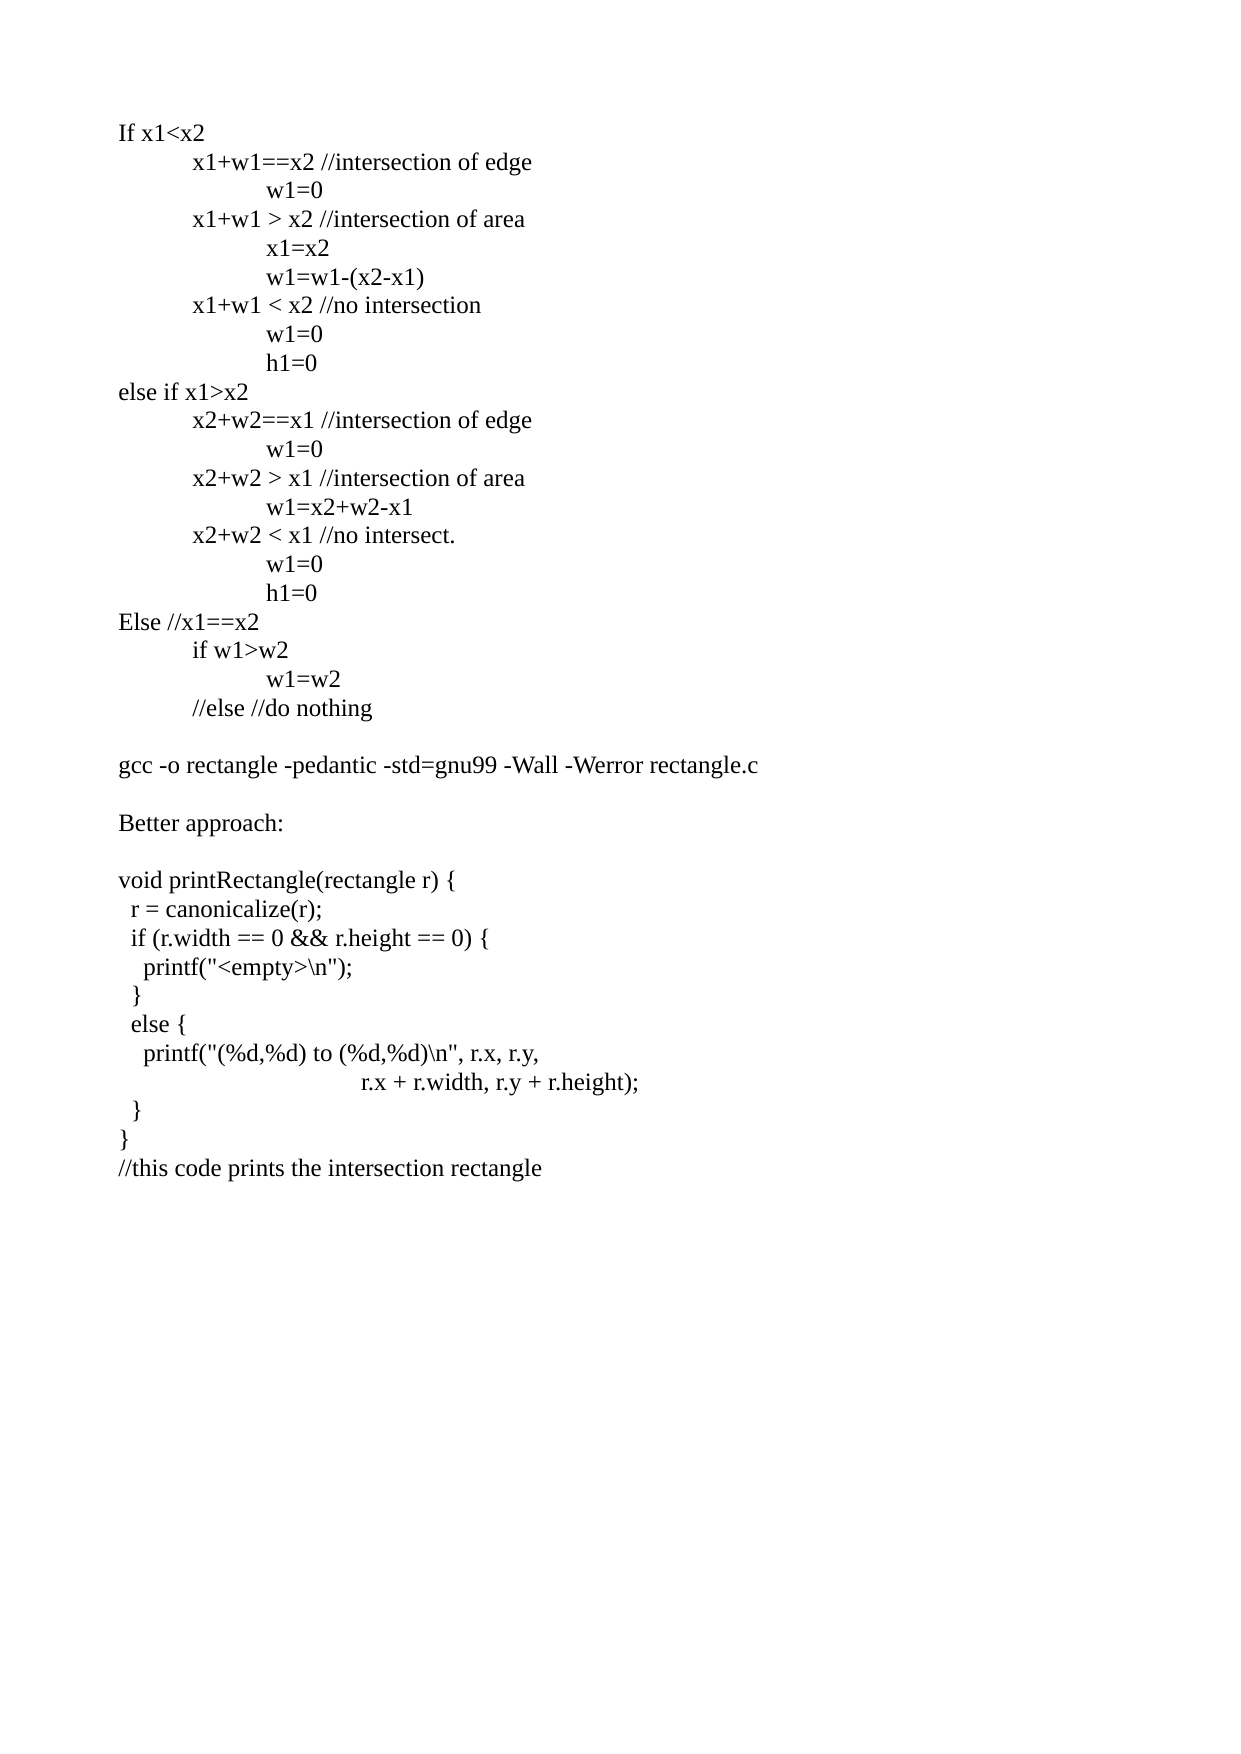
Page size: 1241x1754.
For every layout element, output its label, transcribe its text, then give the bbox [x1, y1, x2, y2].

text x1=x2 [118, 233, 1122, 262]
text w1=0 [118, 549, 1122, 578]
text r = canonicalize(r); [118, 894, 1122, 923]
text if w1>w2 [118, 636, 1122, 664]
text gcc -o rectangle -pedantic -std=gnu99 -Wall -Werror rectangle.c [118, 751, 1122, 779]
text void printRectangle(rectangle r) { [118, 866, 1122, 894]
text x2+w2 < x1 //no intersect. [118, 521, 1122, 549]
text w1=w1-(x2-x1) [118, 262, 1122, 291]
text w1=0 [118, 434, 1122, 463]
text printf("(%d,%d) to (%d,%d)\n", r.x, r.y, [118, 1038, 1122, 1067]
text x1+w1 < x2 //no intersection [118, 291, 1122, 319]
text w1=0 [118, 176, 1122, 204]
text } [118, 981, 1122, 1009]
text x2+w2 > x1 //intersection of area [118, 463, 1122, 492]
text Better approach: [118, 808, 1122, 837]
text Else //x1==x2 [118, 607, 1122, 636]
text If x1<x2 [118, 118, 1122, 147]
text x2+w2==x1 //intersection of edge [118, 406, 1122, 434]
text r.x + r.width, r.y + r.height); [118, 1067, 1122, 1096]
text //else //do nothing [118, 693, 1122, 722]
text else { [118, 1009, 1122, 1038]
text } [118, 1096, 1122, 1124]
text w1=w2 [118, 664, 1122, 693]
text w1=0 [118, 319, 1122, 348]
text else if x1>x2 [118, 377, 1122, 406]
text x1+w1==x2 //intersection of edge [118, 147, 1122, 176]
text w1=x2+w2-x1 [118, 492, 1122, 521]
text h1=0 [118, 578, 1122, 607]
text printf("<empty>\n"); [118, 952, 1122, 981]
text if (r.width == 0 && r.height == 0) { [118, 923, 1122, 952]
text h1=0 [118, 348, 1122, 377]
text //this code prints the intersection rectangle [118, 1153, 1122, 1182]
text x1+w1 > x2 //intersection of area [118, 204, 1122, 233]
text } [118, 1124, 1122, 1153]
